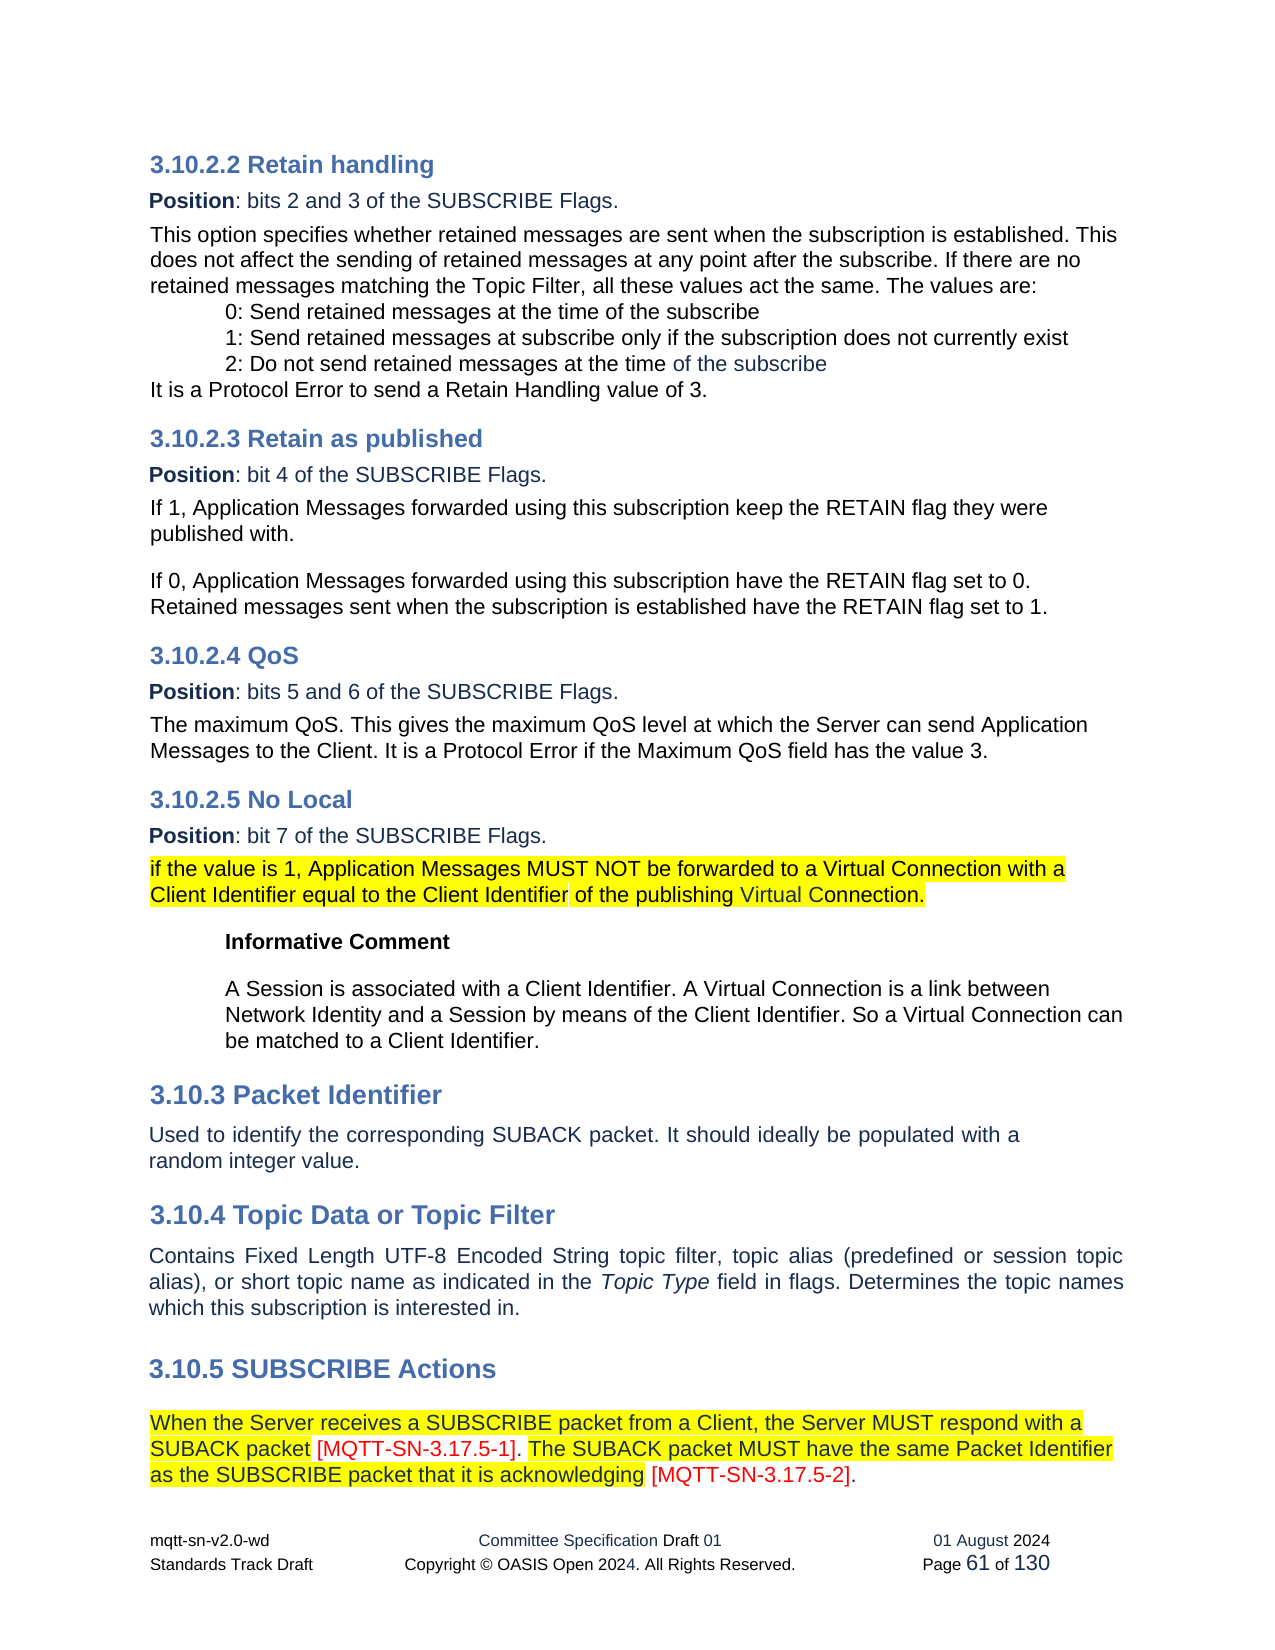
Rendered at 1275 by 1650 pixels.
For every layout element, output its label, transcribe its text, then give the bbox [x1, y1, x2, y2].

text Position: bits 5 and 6 of the SUBSCRIBE Flags. [148, 679, 1124, 704]
text 1: Send retained messages at subscribe only if the subscription does not currently exist [225, 325, 1124, 350]
text If 0, Application Messages forwarded using this subscription have the RETAIN flag set to 0. Retained messages sent when the subscription is established have the RETAIN flag set to 1. [150, 568, 1124, 619]
subtitle 3.10.2.4 QoS [150, 641, 1124, 669]
text A Session is associated with a Client Identifier. A Virtual Connection is a link between Network Identity and a Session by means of the Client Identifier. So a Virtual Connection can be matched to a Client Identifier. [225, 976, 1124, 1053]
text When the Server receives a SUBSCRIBE packet from a Client, the Server MUST respond with a SUBACK packet [MQTT-SN-3.17.5-1]. The SUBACK packet MUST have the same Packet Identifier as the SUBSCRIBE packet that it is acknowledging [MQTT-SN-3.17.5-2]. [150, 1410, 1125, 1487]
subtitle 3.10.2.3 Retain as published [150, 424, 1124, 453]
subtitle 3.10.2.5 No Local [150, 785, 1124, 814]
text 2: Do not send retained messages at the time of the subscribe [225, 351, 1124, 376]
subtitle 3.10.3 Packet Identifier [150, 1079, 1124, 1110]
text Position: bit 4 of the SUBSCRIBE Flags. [148, 462, 1124, 487]
text Used to identify the corresponding SUBACK packet. It should ideally be populated with a random integer value. [148, 1122, 1022, 1173]
subtitle 3.10.5 SUBSCRIBE Actions [148, 1353, 1124, 1384]
text Contains Fixed Length UTF-8 Encoded String topic filter, topic alias (predefined or session topic alias), or short topic name as indicated in the Topic Type field in flags. Determines the topic names which this subscription is interested in. [148, 1243, 1124, 1320]
text If 1, Application Messages forwarded using this subscription keep the RETAIN flag they were published with. [150, 495, 1124, 546]
text This option specifies whether retained messages are sent when the subscription is established. This does not affect the sending of retained messages at any point after the subscribe. If there are no retained messages matching the Topic Filter, all these values act the same. The values are: [150, 221, 1124, 298]
text It is a Protocol Error to send a Retain Handling value of 3. [150, 377, 1124, 402]
text if the value is 1, Application Messages MUST NOT be forwarded to a Virtual Connection with a Client Identifier equal to the Client Identifier of the publishing Virtual Connection. [150, 856, 1124, 907]
text Informative Comment [150, 929, 1124, 954]
text 0: Send retained messages at the time of the subscribe [225, 299, 1124, 324]
text Position: bits 2 and 3 of the SUBSCRIBE Flags. [148, 188, 1124, 213]
text Position: bit 7 of the SUBSCRIBE Flags. [148, 823, 1124, 848]
text The maximum QoS. This gives the maximum QoS level at which the Server can send Application Messages to the Client. It is a Protocol Error if the Maximum QoS field has the value 3. [150, 712, 1124, 763]
subtitle 3.10.2.2 Retain handling [150, 150, 1124, 179]
subtitle 3.10.4 Topic Data or Topic Filter [150, 1199, 1124, 1231]
